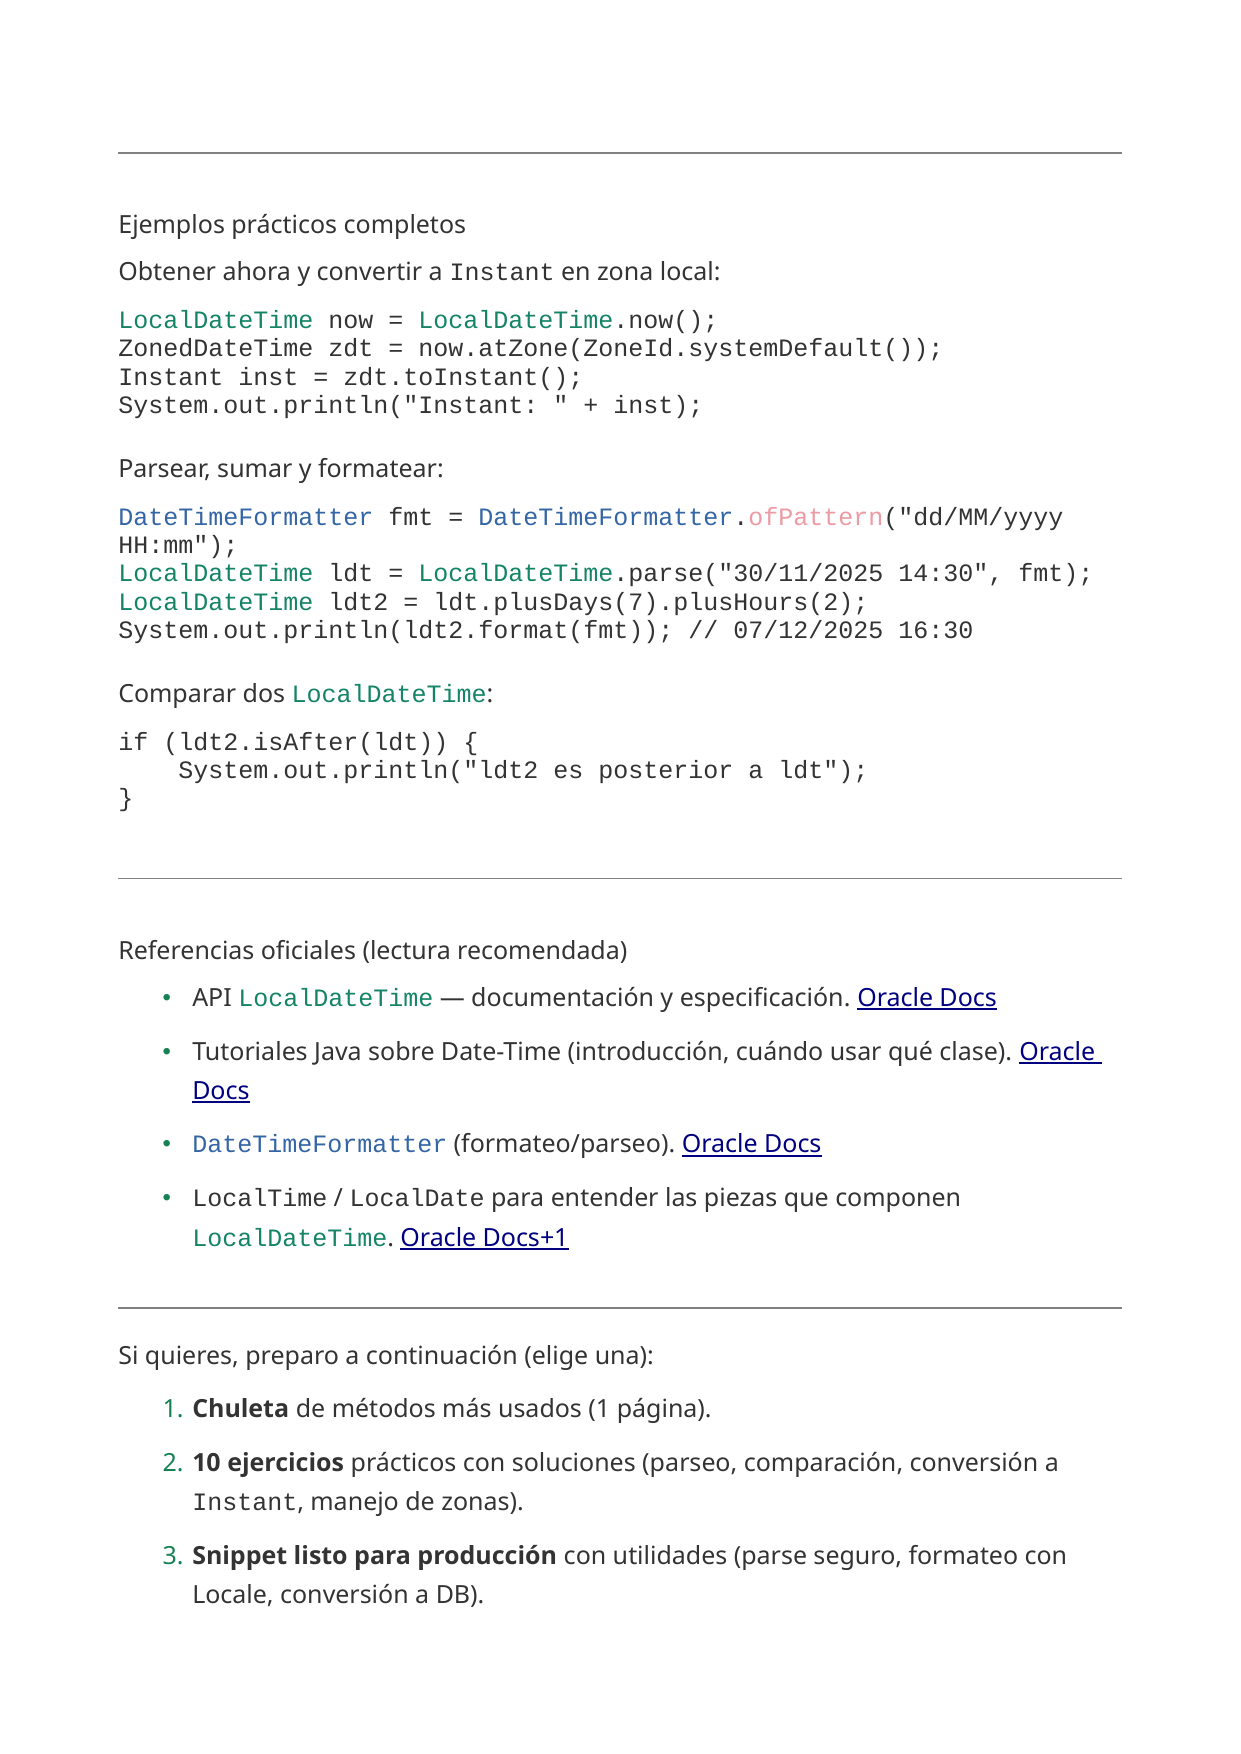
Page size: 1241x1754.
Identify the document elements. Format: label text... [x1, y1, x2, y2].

text System.out.println("Instant: " + inst); [118, 393, 1122, 421]
list Tutoriales Java sobre Date-Time (introducción, cuándo usar qué clase). Oracle Docs [162, 1033, 1122, 1106]
list Chuleta de métodos más usados (1 página). [162, 1391, 1122, 1425]
text LocalDateTime ldt = LocalDateTime.parse("30/11/2025 14:30", fmt); [118, 561, 1122, 589]
subtitle Referencias oficiales (lectura recomendada) [118, 933, 1122, 967]
text if (ldt2.isAfter(ldt)) { [118, 729, 1122, 758]
list DateTimeFormatter (formateo/parseo). Oracle Docs [162, 1126, 1122, 1160]
text Si quieres, preparo a continuación (elige una): [118, 1337, 1122, 1371]
text Parsear, sumar y formatear: [118, 450, 1122, 484]
text System.out.println(ldt2.format(fmt)); // 07/12/2025 16:30 [118, 617, 1122, 646]
text ZonedDateTime zdt = now.atZone(ZoneId.systemDefault()); [118, 336, 1122, 364]
subtitle Ejemplos prácticos completos [118, 207, 1122, 241]
text Obtener ahora y convertir a Instant en zona local: [118, 254, 1122, 288]
list API LocalDateTime — documentación y especificación. Oracle Docs [162, 979, 1122, 1013]
text } [118, 786, 1122, 814]
text DateTimeFormatter fmt = DateTimeFormatter.ofPattern("dd/MM/yyyy HH:mm"); [118, 504, 1122, 561]
text System.out.println("ldt2 es posterior a ldt"); [118, 758, 1122, 786]
text LocalDateTime ldt2 = ldt.plusDays(7).plusHours(2); [118, 589, 1122, 617]
text Comparar dos LocalDateTime: [118, 675, 1122, 709]
list 10 ejercicios prácticos con soluciones (parseo, comparación, conversión a Instant, manejo de zonas). [162, 1445, 1122, 1518]
text LocalDateTime now = LocalDateTime.now(); [118, 308, 1122, 336]
list Snippet listo para producción con utilidades (parse seguro, formateo con Locale, conversión a DB). [162, 1538, 1122, 1611]
text Instant inst = zdt.toInstant(); [118, 364, 1122, 393]
list LocalTime / LocalDate para entender las piezas que componen LocalDateTime. Oracle Docs+1 [162, 1180, 1122, 1254]
